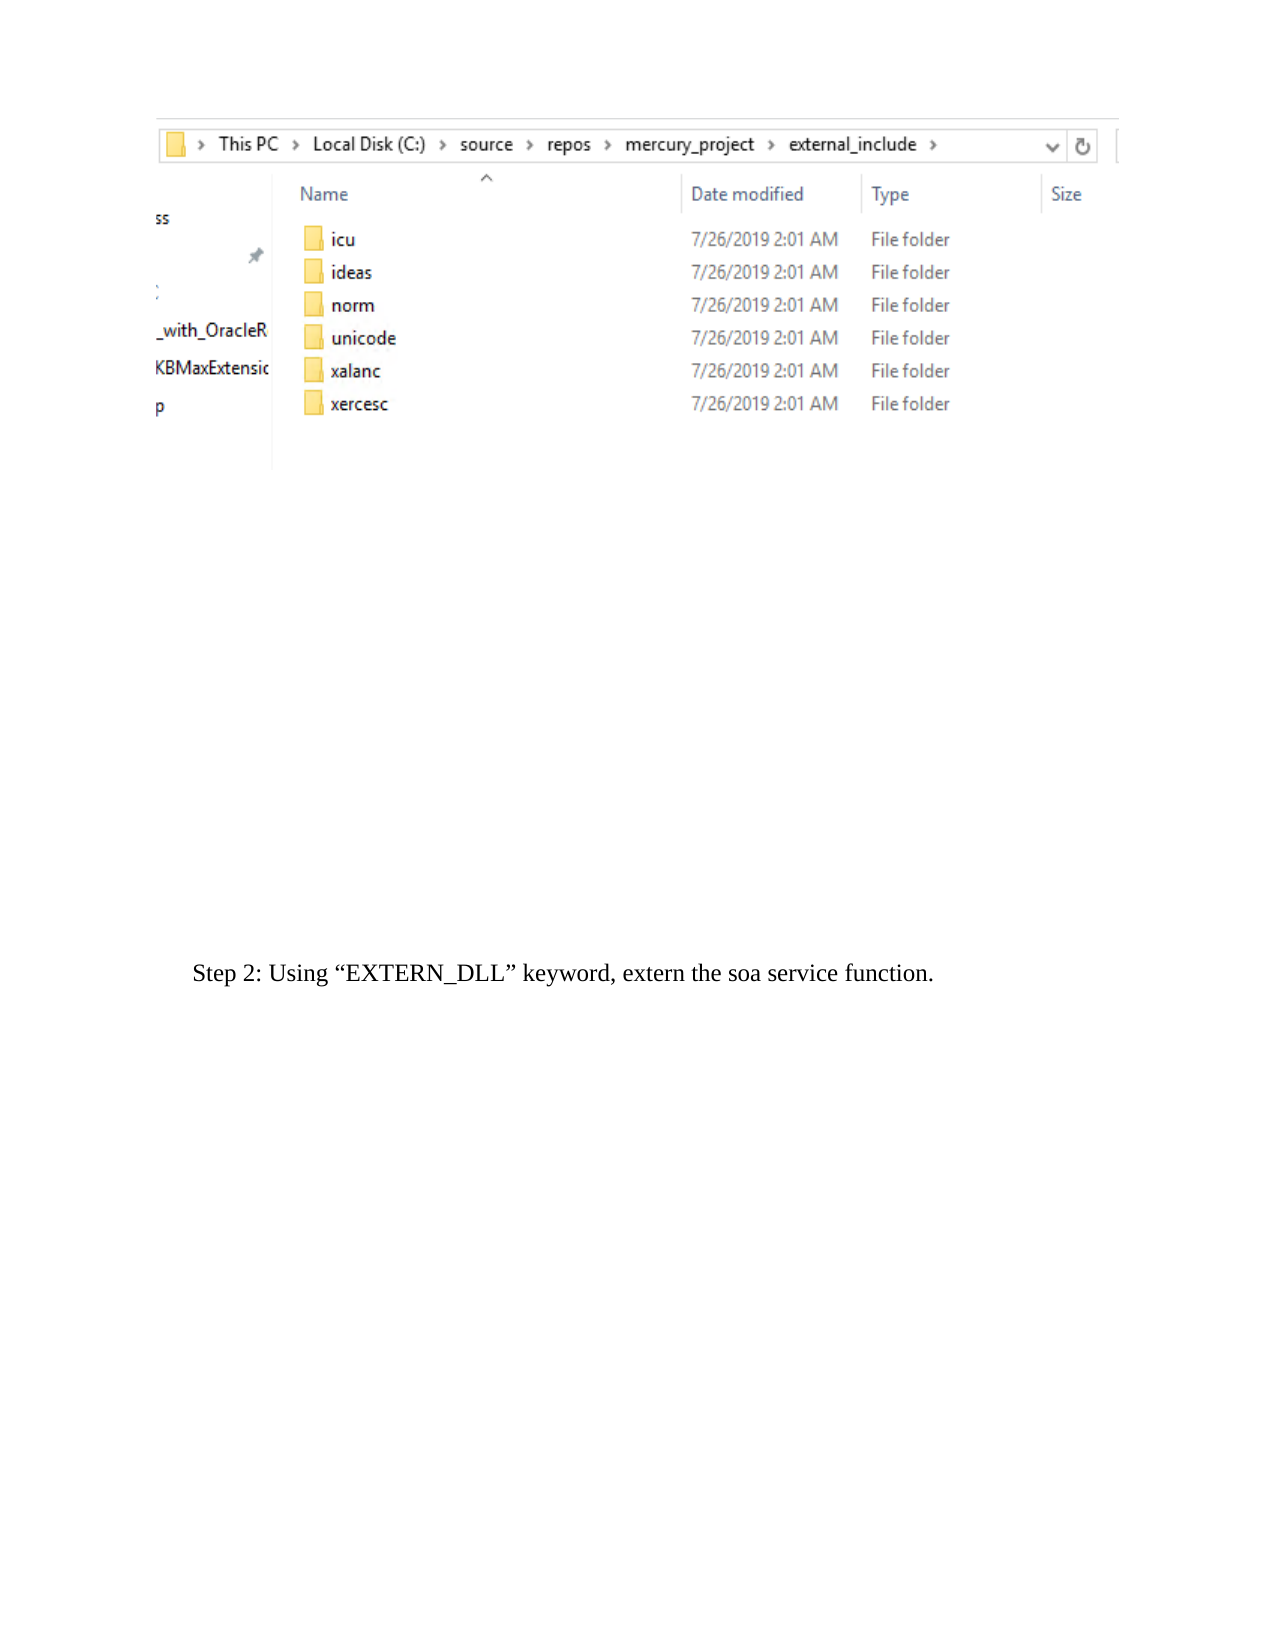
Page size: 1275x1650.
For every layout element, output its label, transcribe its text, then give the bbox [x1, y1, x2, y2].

text Step 2: Using “EXTERN_DLL” keyword, extern the soa service function. [118, 958, 1157, 987]
picture [156, 118, 1119, 470]
